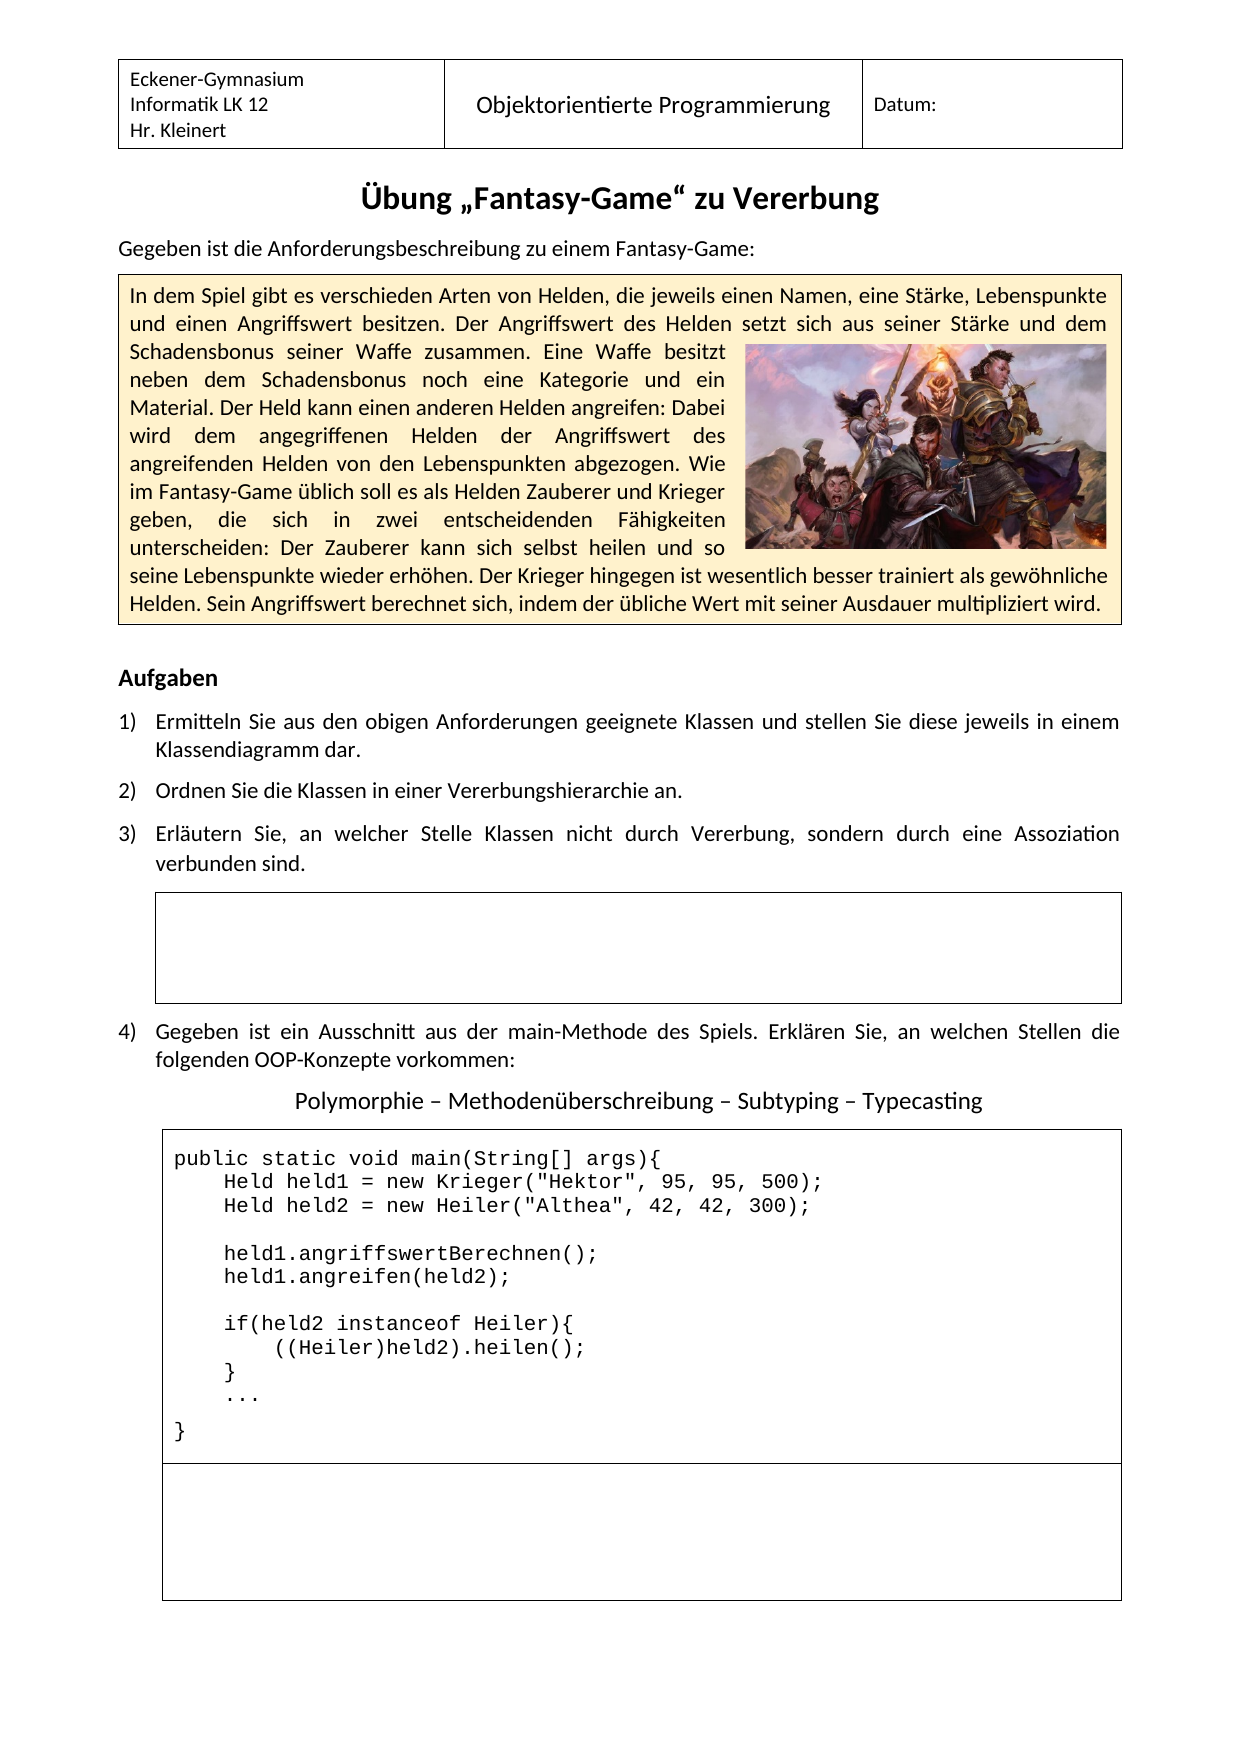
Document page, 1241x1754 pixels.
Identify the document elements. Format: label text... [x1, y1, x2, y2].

table_header public static void main(String[] args){ Held held1 = new Krieger("Hektor", 95, 95, 500); Held held2 = new Heiler("Althea", 42, 42, 300); held1.angriffswertBerechnen(); held1.angreifen(held2); if(held2 instanceof Heiler){ ((Heiler)held2).heilen(); } ... } [163, 1130, 1121, 1463]
text Übung „Fantasy-Game“ zu Vererbung [118, 177, 1122, 218]
list Erläutern Sie, an welcher Stelle Klassen nicht durch Vererbung, sondern durch eine Assoziation verbunden sind. [118, 819, 1122, 877]
table_cell [163, 1464, 1121, 1600]
table_header In dem Spiel gibt es verschieden Arten von Helden, die jeweils einen Namen, eine Stärke, Lebenspunkte und einen Angriffswert besitzen. Der Angriffswert des Helden setzt sich aus seiner Stärke und dem Schadensbonus seiner Waffe zusammen. Eine Waffe besitzt neben dem Schadensbonus noch eine Kategorie und ein Material. Der Held kann einen anderen Helden angreifen: Dabei wird dem angegriffenen Helden der Angriffswert des angreifenden Helden von den Lebenspunkten abgezogen. Wie im Fantasy-Game üblich soll es als Helden Zauberer und Krieger geben, die sich in zwei entscheidenden Fähigkeiten unterscheiden: Der Zauberer kann sich selbst heilen und so seine Lebenspunkte wieder erhöhen. Der Krieger hingegen ist wesentlich besser trainiert als gewöhnliche Helden. Sein Angriffswert berechnet sich, indem der übliche Wert mit seiner Ausdauer multipliziert wird. [119, 275, 1121, 623]
table_header [156, 893, 1121, 1003]
list Polymorphie – Methodenüberschreibung – Subtyping – Typecasting [155, 1085, 1122, 1116]
text Aufgaben [118, 662, 1122, 692]
list Ermitteln Sie aus den obigen Anforderungen geeignete Klassen und stellen Sie diese jeweils in einem Klassendiagramm dar. [118, 707, 1122, 763]
text Gegeben ist die Anforderungsbeschreibung zu einem Fantasy-Game: [118, 234, 1122, 262]
picture [761, 344, 1110, 551]
list Ordnen Sie die Klassen in einer Vererbungshierarchie an. [118, 776, 1122, 804]
list Gegeben ist ein Ausschnitt aus der main-Methode des Spiels. Erklären Sie, an welchen Stellen die folgenden OOP-Konzepte vorkommen: [118, 1017, 1122, 1073]
